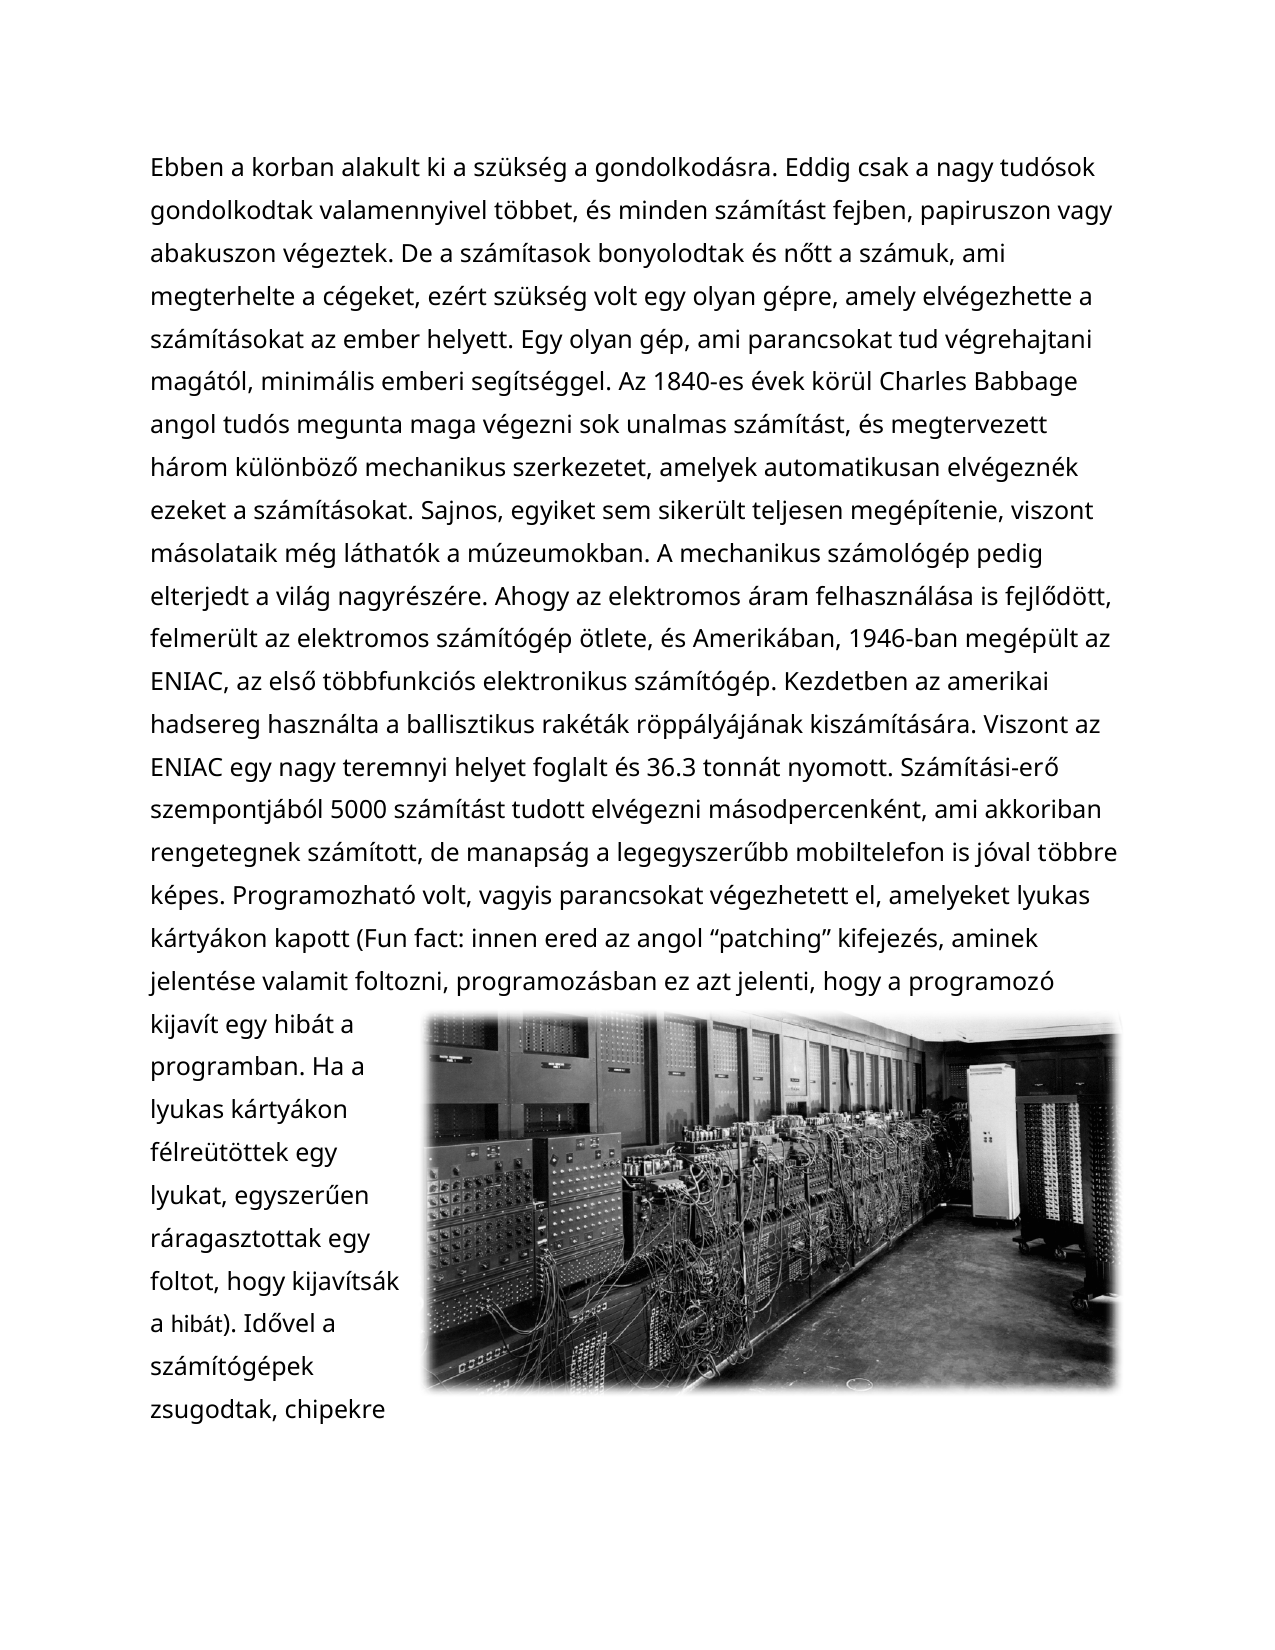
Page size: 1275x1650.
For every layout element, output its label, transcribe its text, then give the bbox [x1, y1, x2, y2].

text Ebben a korban alakult ki a szükség a gondolkodásra. Eddig csak a nagy tudósok gondolkodtak valamennyivel többet, és minden számítást fejben, papiruszon vagy abakuszon végeztek. De a számítasok bonyolodtak és nőtt a számuk, ami megterhelte a cégeket, ezért szükség volt egy olyan gépre, amely elvégezhette a számításokat az ember helyett. Egy olyan gép, ami parancsokat tud végrehajtani magától, minimális emberi segítséggel. Az 1840-es évek körül Charles Babbage angol tudós megunta maga végezni sok unalmas számítást, és megtervezett három különböző mechanikus szerkezetet, amelyek automatikusan elvégeznék ezeket a számításokat. Sajnos, egyiket sem sikerült teljesen megépítenie, viszont másolataik még láthatók a múzeumokban. A mechanikus számológép pedig elterjedt a világ nagyrészére. Ahogy az elektromos áram felhasználása is fejlődött, felmerült az elektromos számítógép ötlete, és Amerikában, 1946-ban megépült az ENIAC, az első többfunkciós elektronikus számítógép. Kezdetben az amerikai hadsereg használta a ballisztikus rakéták röppályájának kiszámítására. Viszont az ENIAC egy nagy teremnyi helyet foglalt és 36.3 tonnát nyomott. Számítási-erő szempontjából 5000 számítást tudott elvégezni másodpercenként, ami akkoriban rengetegnek számított, de manapság a legegyszerűbb mobiltelefon is jóval többre képes. Programozható volt, vagyis parancsokat végezhetett el, amelyeket lyukas kártyákon kapott (Fun fact: innen ered az angol “patching” kifejezés, aminek jelentése valamit foltozni, programozásban ez azt jelenti, hogy a programozó kijavít egy hibát a programban. Ha a lyukas kártyákon félreütöttek egy lyukat, egyszerűen ráragasztottak egy foltot, hogy kijavítsák a hibát). Idővel a számítógépek zsugodtak, chipekre [150, 150, 1125, 1429]
picture [436, 1026, 1107, 1380]
